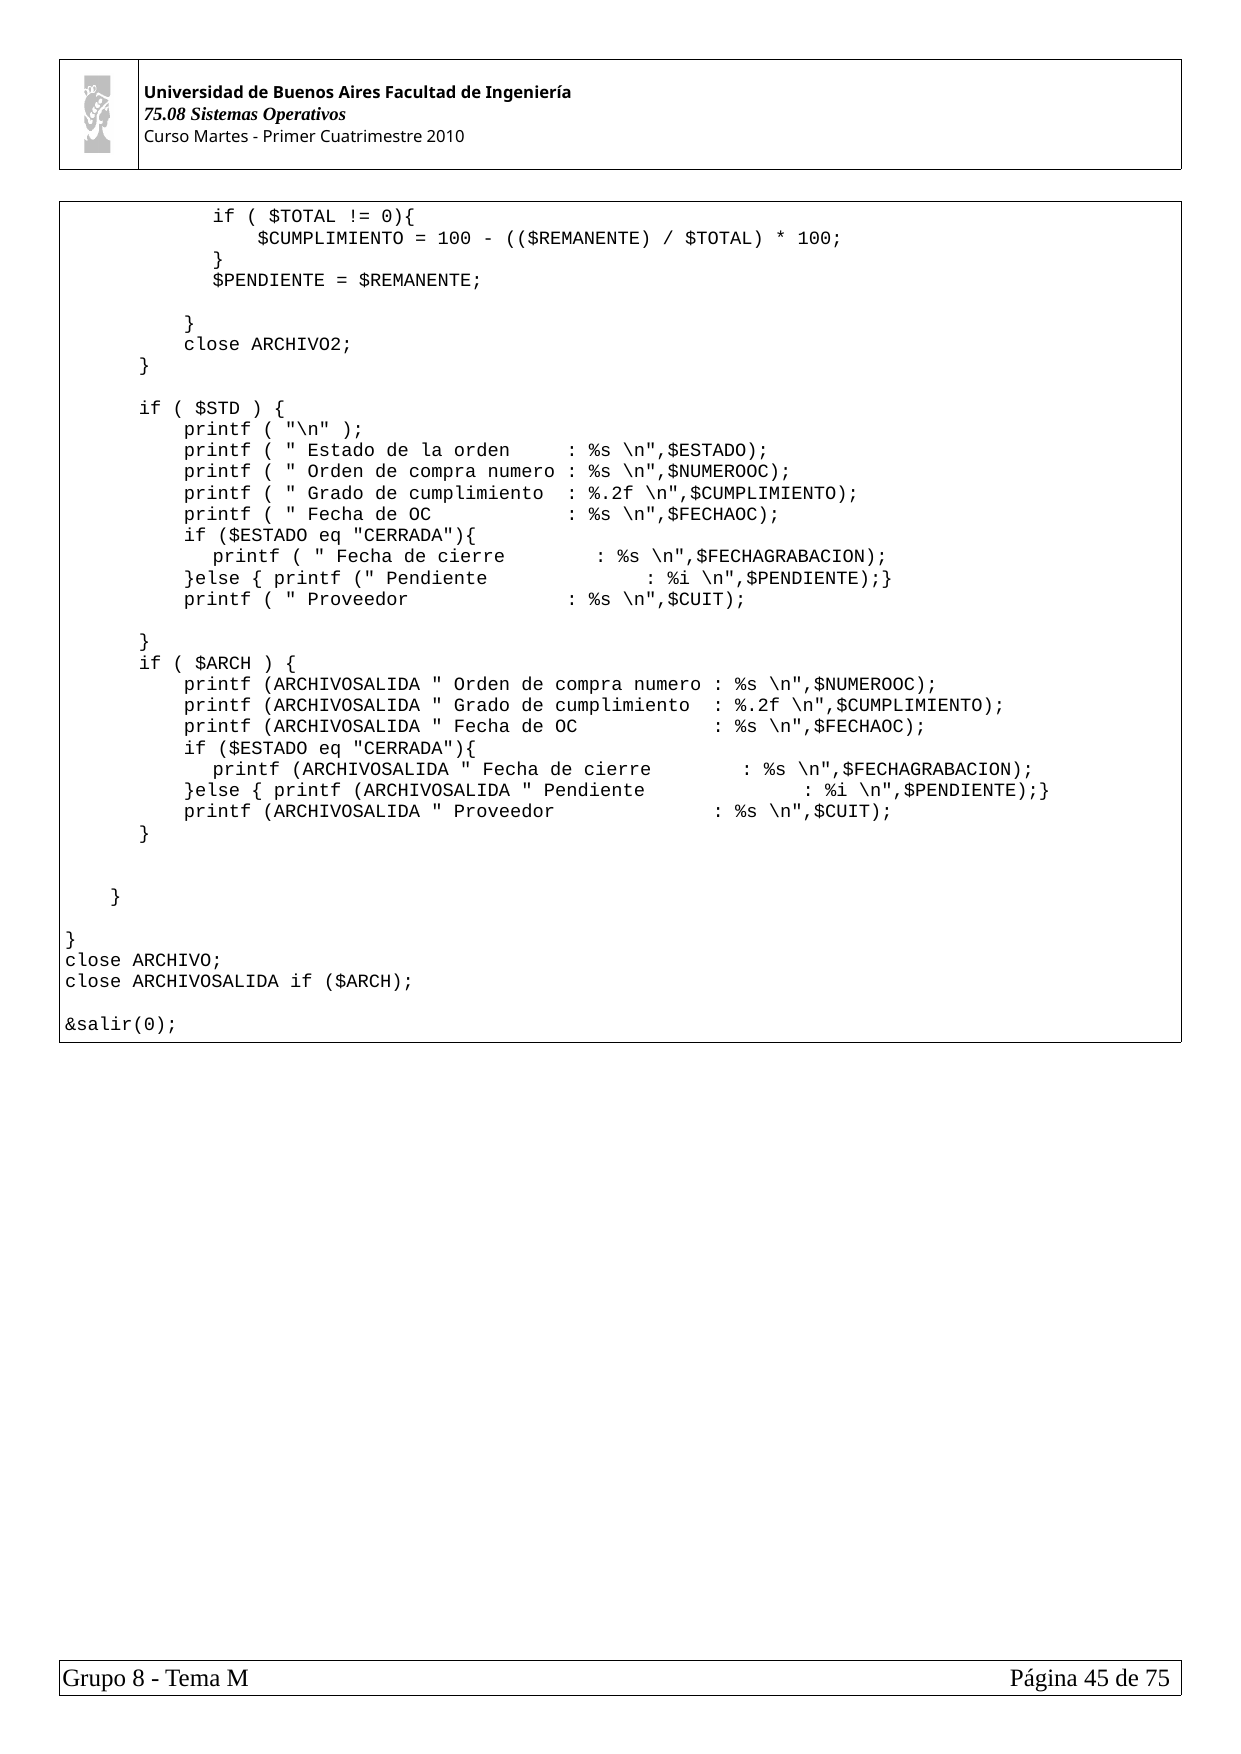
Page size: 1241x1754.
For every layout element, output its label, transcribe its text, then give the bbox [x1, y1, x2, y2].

picture [83, 73, 114, 155]
table_cell if ( $TOTAL != 0){ $CUMPLIMIENTO = 100 - (($REMANENTE) / $TOTAL) * 100; } $PENDIENTE = $REMANENTE; } close ARCHIVO2; } if ( $STD ) { printf ( "\n" ); printf ( " Estado de la orden : %s \n",$ESTADO); printf ( " Orden de compra numero : %s \n",$NUMEROOC); printf ( " Grado de cumplimiento : %.2f \n",$CUMPLIMIENTO); printf ( " Fecha de OC : %s \n",$FECHAOC); if ($ESTADO eq "CERRADA"){ printf ( " Fecha de cierre : %s \n",$FECHAGRABACION); }else { printf (" Pendiente : %i \n",$PENDIENTE);} printf ( " Proveedor : %s \n",$CUIT); } if ( $ARCH ) { printf (ARCHIVOSALIDA " Orden de compra numero : %s \n",$NUMEROOC); printf (ARCHIVOSALIDA " Grado de cumplimiento : %.2f \n",$CUMPLIMIENTO); printf (ARCHIVOSALIDA " Fecha de OC : %s \n",$FECHAOC); if ($ESTADO eq "CERRADA"){ printf (ARCHIVOSALIDA " Fecha de cierre : %s \n",$FECHAGRABACION); }else { printf (ARCHIVOSALIDA " Pendiente : %i \n",$PENDIENTE);} printf (ARCHIVOSALIDA " Proveedor : %s \n",$CUIT); } } } close ARCHIVO; close ARCHIVOSALIDA if ($ARCH); &salir(0); [60, 202, 1181, 1042]
